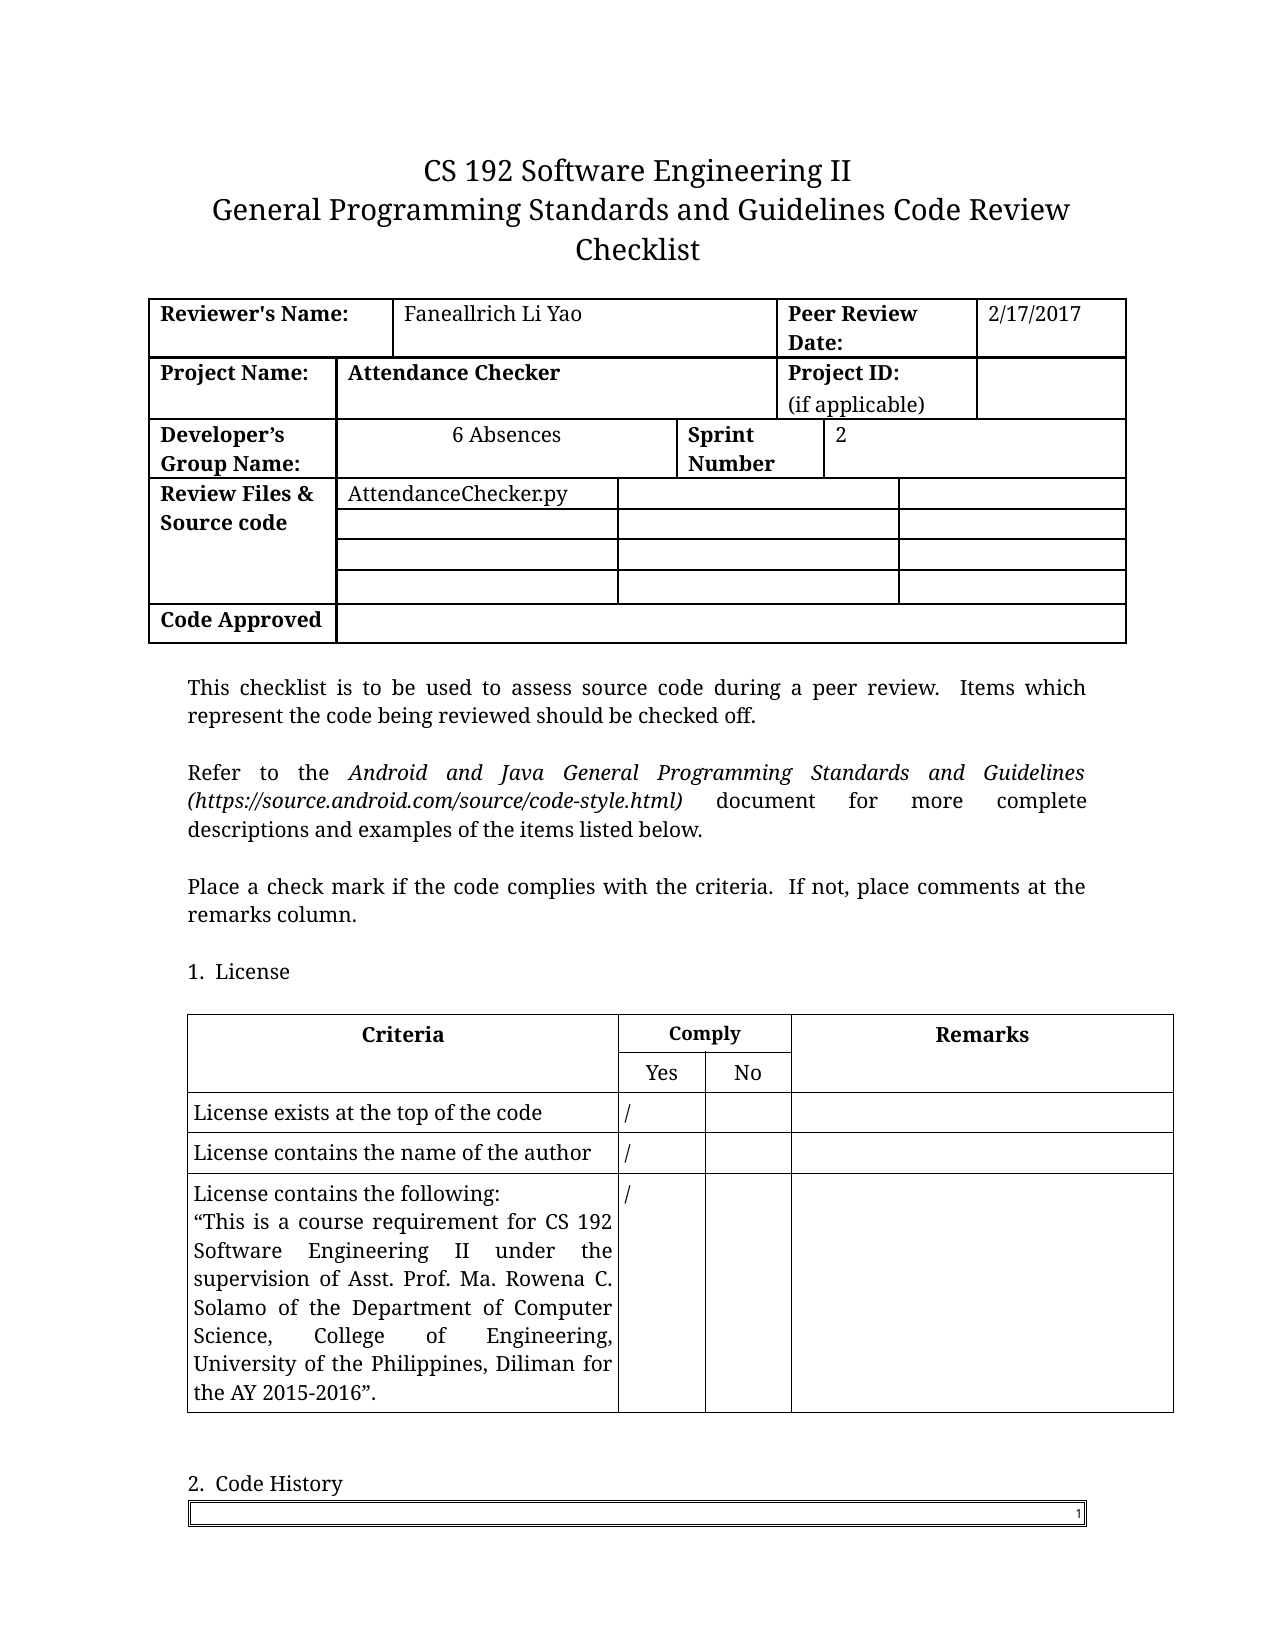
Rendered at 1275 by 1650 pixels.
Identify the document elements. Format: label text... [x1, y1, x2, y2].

table_cell Project Name: [150, 359, 335, 418]
text Refer to the Android and Java General Programming Standards and Guidelines (https://source.android.com/source/code-style.html) document for more complete descriptions and examples of the items listed below. [187, 758, 1087, 843]
table_cell / [619, 1133, 705, 1173]
table_cell / [619, 1174, 705, 1412]
table_cell [619, 510, 898, 538]
table_header Faneallrich Li Yao [394, 300, 776, 356]
table_cell [978, 359, 1125, 418]
table_header Comply [619, 1015, 791, 1051]
text 2. Code History [187, 1469, 1087, 1498]
table_cell / [619, 1093, 705, 1132]
table_header Peer Review Date: [778, 300, 976, 356]
text Place a check mark if the code complies with the criteria. If not, place comments at the remarks column. [187, 872, 1087, 929]
table_cell [338, 571, 617, 603]
table_cell [619, 571, 898, 603]
table_cell Project ID: [778, 359, 976, 388]
table_cell [338, 540, 617, 569]
text CS 192 Software Engineering II [187, 150, 1087, 190]
table_cell AttendanceChecker.py [338, 479, 617, 508]
text This checklist is to be used to assess source code during a peer review. Items which represent the code being reviewed should be checked off. [187, 673, 1087, 729]
table_cell [900, 510, 1125, 538]
table_cell Attendance Checker [338, 359, 776, 418]
table_cell Code Approved [150, 605, 335, 642]
table_cell [900, 571, 1125, 603]
table_header Criteria [188, 1015, 618, 1092]
table_cell License exists at the top of the code [188, 1093, 618, 1132]
table_cell [338, 605, 1125, 642]
table_header Remarks [792, 1015, 1173, 1092]
table_cell License contains the name of the author [188, 1133, 618, 1173]
table_cell 2 [825, 420, 1125, 477]
table_cell [706, 1174, 791, 1412]
table_header Reviewer's Name: [150, 300, 392, 356]
text General Programming Standards and Guidelines Code Review Checklist [187, 190, 1087, 269]
table_cell [338, 510, 617, 538]
table_cell 6 Absences [338, 420, 676, 477]
table_cell [706, 1093, 791, 1132]
table_cell [706, 1133, 791, 1173]
table_cell [792, 1174, 1173, 1412]
table_cell [619, 479, 898, 508]
table_cell [619, 540, 898, 569]
table_cell Review Files & Source code [150, 479, 335, 603]
table_cell [792, 1093, 1173, 1132]
table_cell Yes [619, 1053, 705, 1092]
table_cell Developer’s Group Name: [150, 420, 335, 477]
table_cell [900, 540, 1125, 569]
text 1. License [187, 957, 1087, 986]
table_cell (if applicable) [778, 388, 976, 418]
table_cell License contains the following: “This is a course requirement for CS 192 Software Engineering II under the supervision of Asst. Prof. Ma. Rowena C. Solamo of the Department of Computer Science, College of Engineering, University of the Philippines, Diliman for the AY 2015-2016”. [188, 1174, 618, 1412]
table_cell [792, 1133, 1173, 1173]
table_cell No [706, 1053, 791, 1092]
table_header 2/17/2017 [978, 300, 1125, 356]
table_cell [900, 479, 1125, 508]
table_cell Sprint Number [678, 420, 823, 477]
